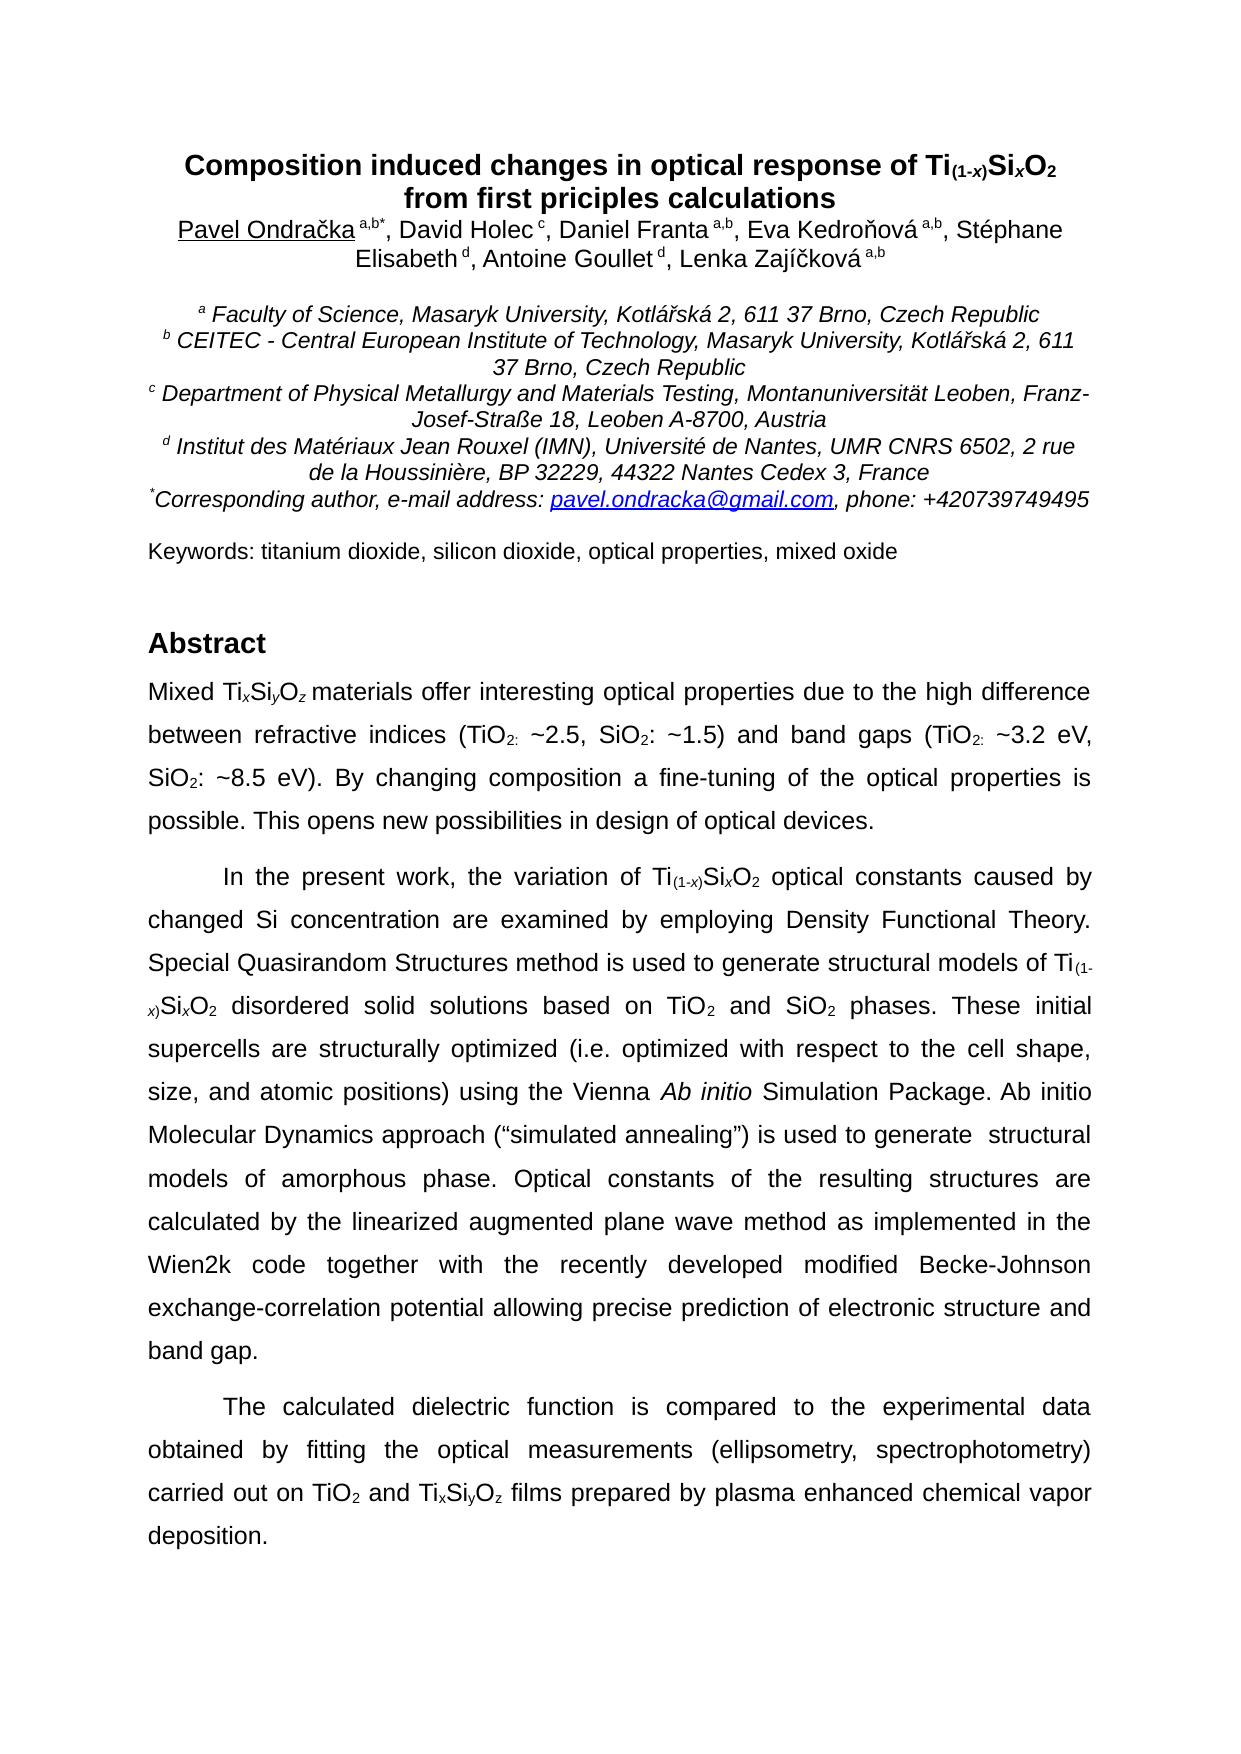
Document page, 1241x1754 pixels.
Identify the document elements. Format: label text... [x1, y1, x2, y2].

text Keywords: titanium dioxide, silicon dioxide, optical properties, mixed oxide [148, 538, 1092, 564]
text Mixed TixSiyOz materials offer interesting optical properties due to the high difference between refractive indices (TiO2: ~2.5, SiO2: ~1.5) and band gaps (TiO2: ~3.2 eV, SiO2: ~8.5 eV). By changing composition a fine-tuning of the optical properties is possible. This opens new possibilities in design of optical devices. [148, 677, 1092, 835]
text Pavel Ondračka a,b*, David Holec c, Daniel Franta a,b, Eva Kedroňová a,b, Stéphane Elisabeth d, Antoine Goullet d, Lenka Zajíčková a,b [148, 215, 1092, 272]
text b CEITEC - Central European Institute of Technology, Masaryk University, Kotlářská 2, 611 37 Brno, Czech Republic [148, 327, 1092, 380]
text d Institut des Matériaux Jean Rouxel (IMN), Université de Nantes, UMR CNRS 6502, 2 rue de la Houssinière, BP 32229, 44322 Nantes Cedex 3, France [148, 433, 1092, 486]
text The calculated dielectric function is compared to the experimental data obtained by fitting the optical measurements (ellipsometry, spectrophotometry) carried out on TiO2 and TixSiyOz films prepared by plasma enhanced chemical vapor deposition. [148, 1392, 1092, 1550]
text Abstract [148, 626, 1092, 660]
text from first priciples calculations [148, 181, 1092, 215]
text In the present work, the variation of Ti(1-x)SixO2 optical constants caused by changed Si concentration are examined by employing Density Functional Theory. Special Quasirandom Structures method is used to generate structural models of Ti(1-x)SixO2 disordered solid solutions based on TiO2 and SiO2 phases. These initial supercells are structurally optimized (i.e. optimized with respect to the cell shape, size, and atomic positions) using the Vienna Ab initio Simulation Package. Ab initio Molecular Dynamics approach (“simulated annealing”) is used to generate structural models of amorphous phase. Optical constants of the resulting structures are calculated by the linearized augmented plane wave method as implemented in the Wien2k code together with the recently developed modified Becke-Johnson exchange-correlation potential allowing precise prediction of electronic structure and band gap. [148, 862, 1092, 1365]
text a Faculty of Science, Masaryk University, Kotlářská 2, 611 37 Brno, Czech Republic [148, 301, 1092, 327]
text c Department of Physical Metallurgy and Materials Testing, Montanuniversität Leoben, Franz-Josef-Straße 18, Leoben A-8700, Austria [148, 380, 1092, 433]
text *Corresponding author, e-mail address: pavel.ondracka@gmail.com, phone: +420739749495 [148, 486, 1092, 512]
text Composition induced changes in optical response of Ti(1-x)SixO2 [148, 148, 1092, 181]
